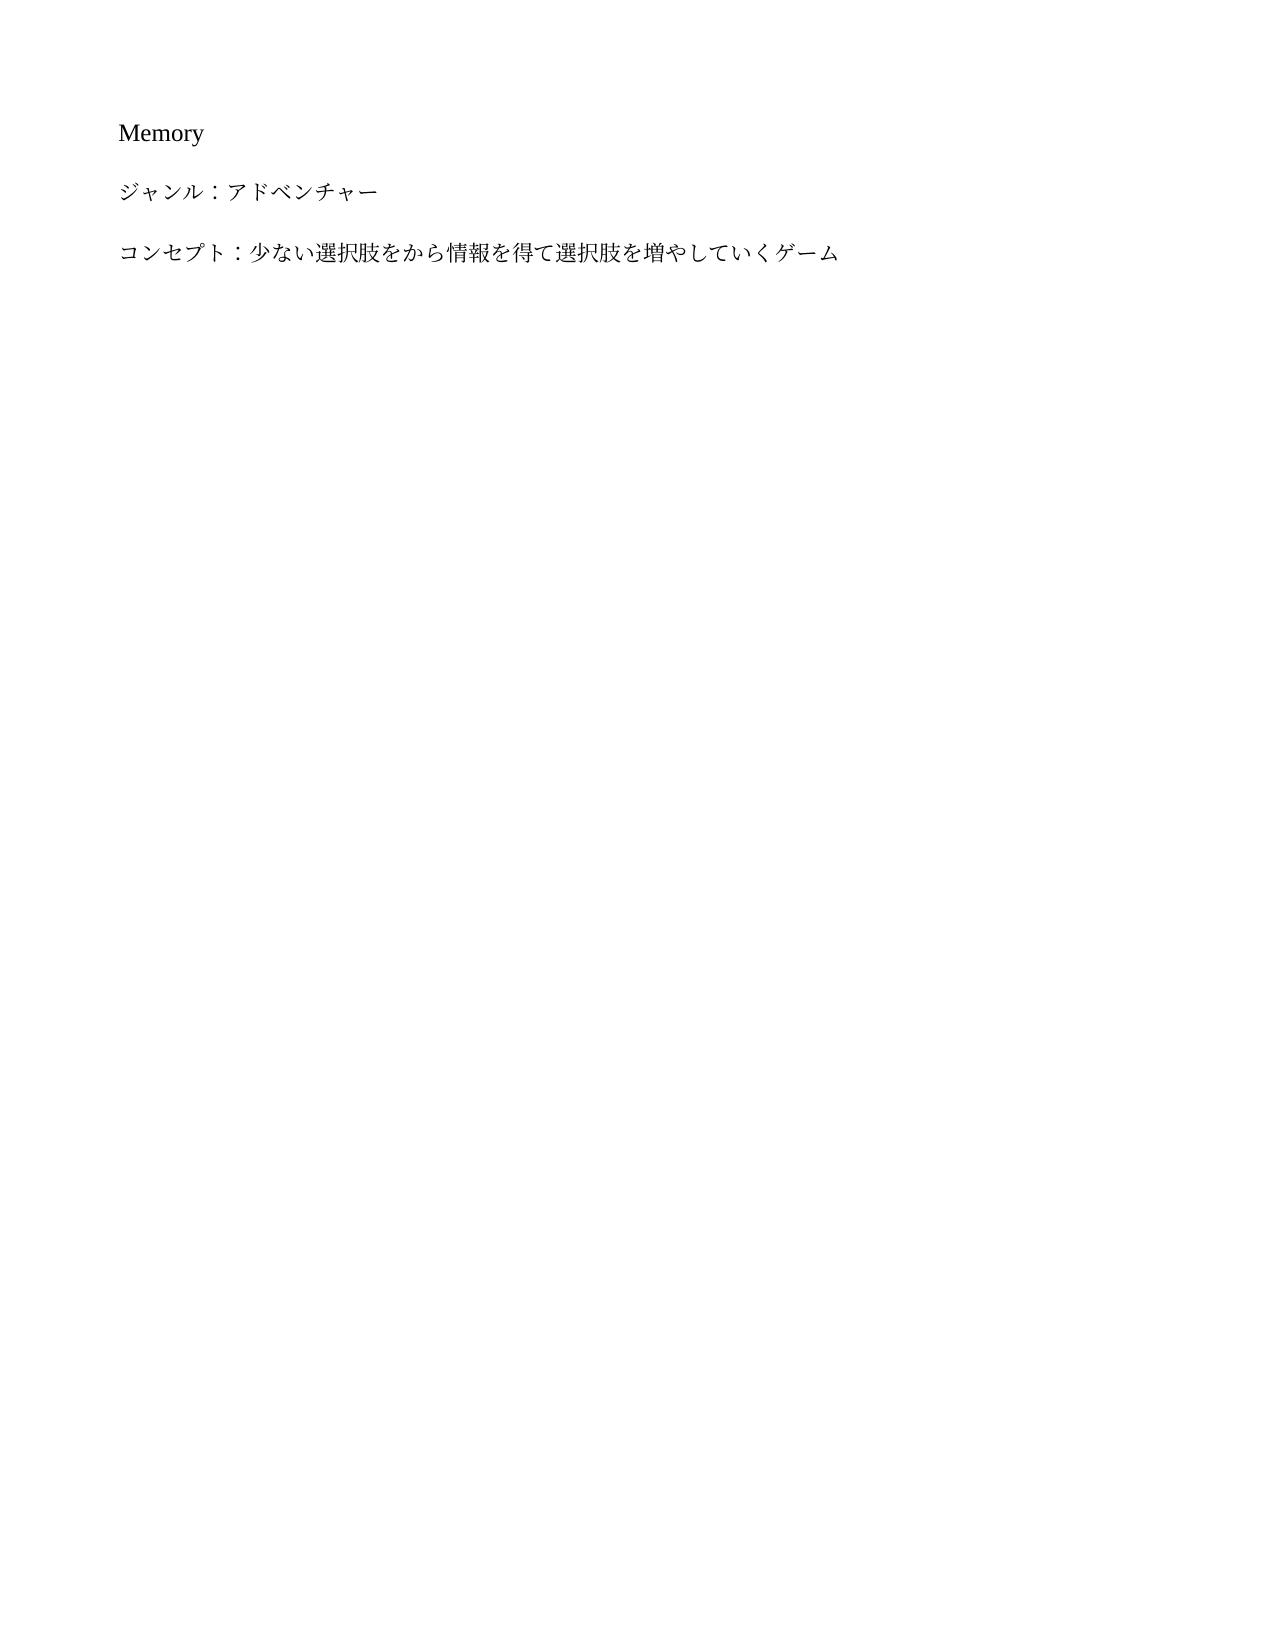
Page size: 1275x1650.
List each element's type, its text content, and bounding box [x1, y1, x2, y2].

text ジャンル：アドベンチャー [118, 176, 1157, 207]
text Memory [118, 118, 1157, 147]
text コンセプト：少ない選択肢をから情報を得て選択肢を増やしていくゲーム [118, 236, 1157, 267]
